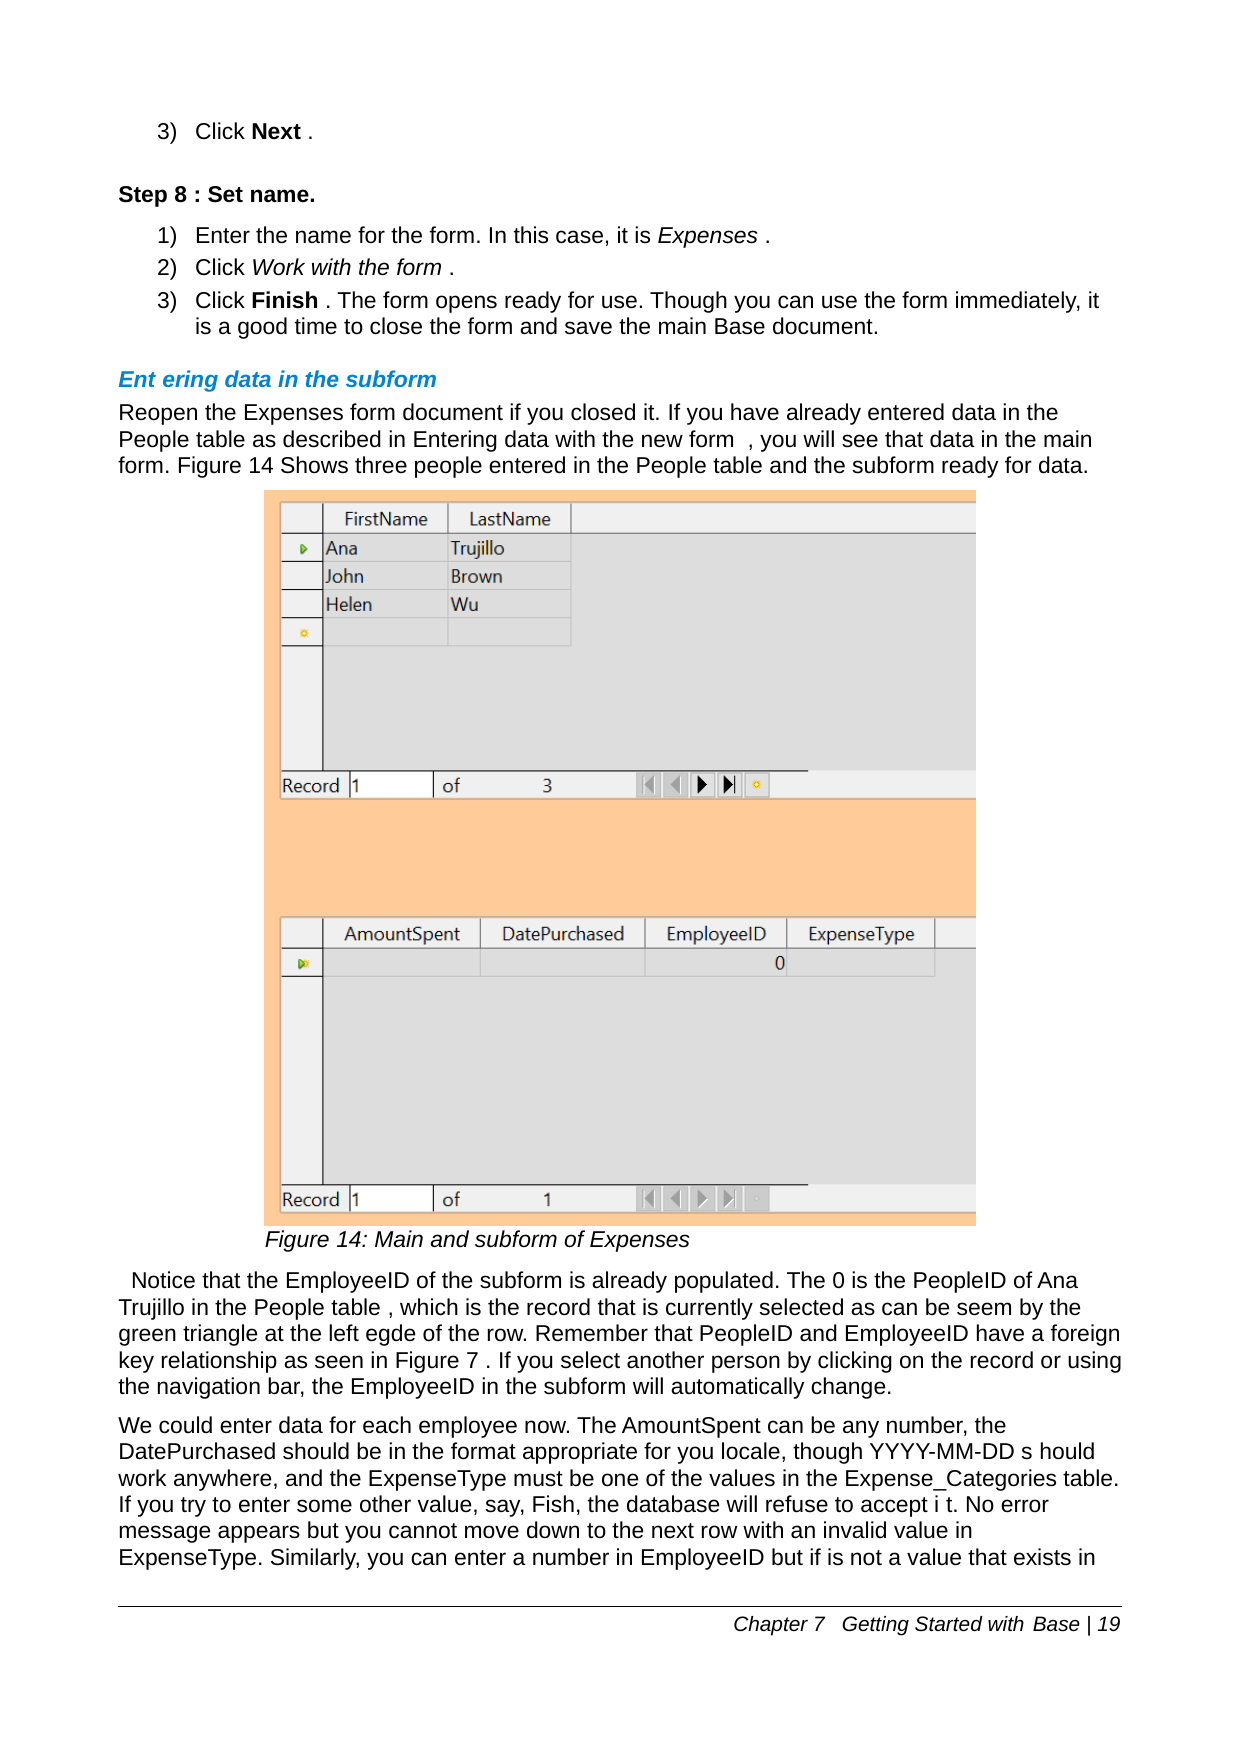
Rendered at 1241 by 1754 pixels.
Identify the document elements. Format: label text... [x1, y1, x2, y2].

text Reopen the Expenses form document if you closed it. If you have already entered data in the People table as described in Entering data with the new form , you will see that data in the main form. Figure 14 Shows three people entered in the People table and the subform ready for data. [118, 399, 1122, 478]
list Enter the name for the form. In this case, it is Expenses . [177, 222, 1122, 248]
text Step 8 : Set name. [118, 181, 1122, 207]
picture [264, 490, 976, 1226]
text We could enter data for each employee now. The AmountSpent can be any number, the DatePurchased should be in the format appropriate for you locale, though YYYY-MM-DD s hould work anywhere, and the ExpenseType must be one of the values in the Expense_Categories table. If you try to enter some other value, say, Fish, the database will refuse to accept i t. No error message appears but you cannot move down to the next row with an invalid value in ExpenseType. Similarly, you can enter a number in EmployeeID but if is not a value that exists in [118, 1412, 1122, 1570]
text Figure 14: Main and subform of Expenses [264, 1226, 976, 1252]
list Click Work with the form . [177, 254, 1122, 281]
list Click Next . [177, 118, 1122, 144]
text Notice that the EmployeeID of the subform is already populated. The 0 is the PeopleID of Ana Trujillo in the People table , which is the record that is currently selected as can be seem by the green triangle at the left egde of the row. Remember that PeopleID and EmployeeID have a foreign key relationship as seen in Figure 7 . If you select another person by clicking on the record or using the navigation bar, the EmployeeID in the subform will automatically change. [118, 491, 1122, 1399]
subtitle Ent ering data in the subform [118, 364, 1122, 393]
list Click Finish . The form opens ready for use. Though you can use the form immediately, it is a good time to close the form and save the main Base document. [177, 287, 1122, 340]
